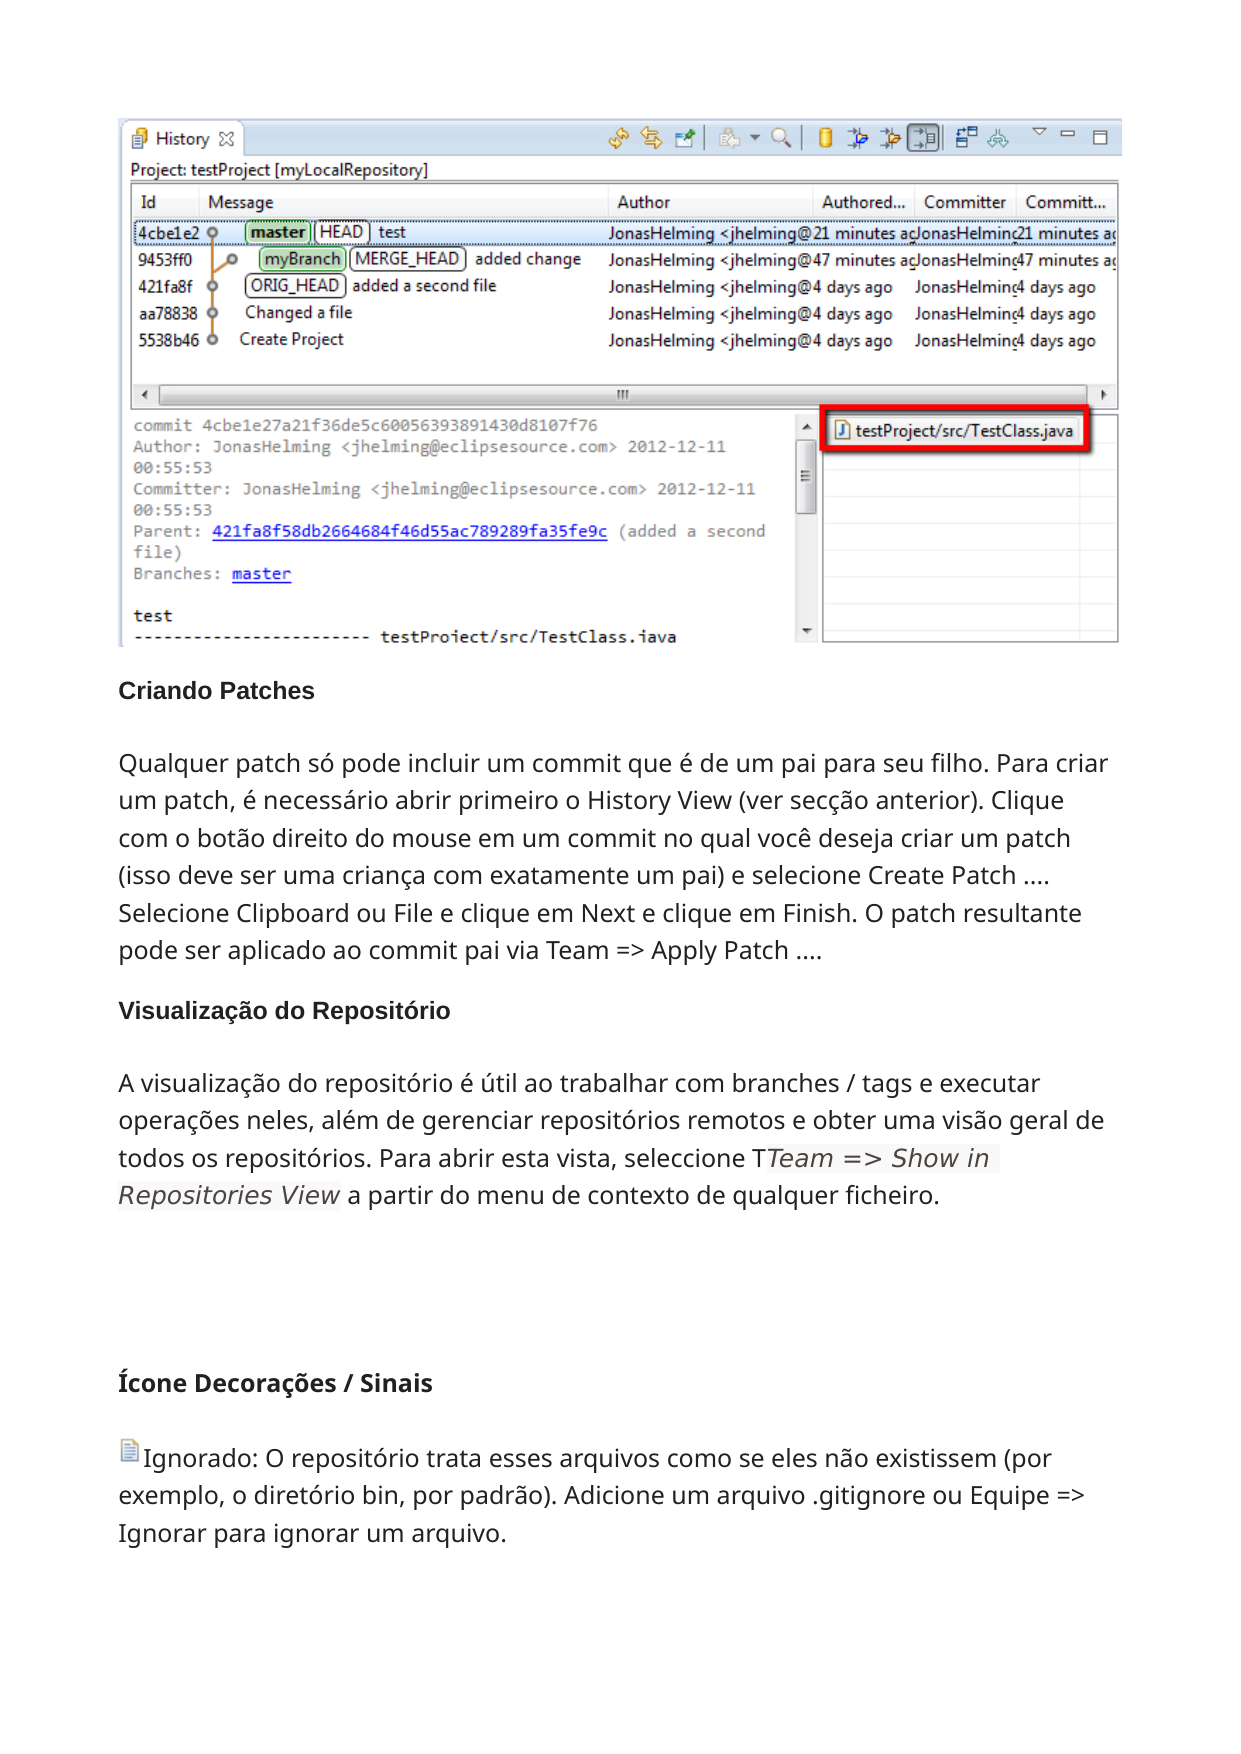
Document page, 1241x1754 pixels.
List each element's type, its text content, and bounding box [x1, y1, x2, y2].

text Ignorado: O repositório trata esses arquivos como se eles não existissem (por exemplo, o diretório bin, por padrão). Adicione um arquivo .gitignore ou Equipe => Ignorar para ignorar um arquivo. [118, 1437, 1122, 1549]
text Selecione Clipboard ou File e clique em Next e clique em Finish. O patch resultante pode ser aplicado ao commit pai via Team => Apply Patch .... [118, 892, 1122, 967]
text A visualização do repositório é útil ao trabalhar com branches / tags e executar operações neles, além de gerenciar repositórios remotos e obter uma visão geral de todos os repositórios. Para abrir esta vista, seleccione TTeam => Show in Repositories View a partir do menu de contexto de qualquer ficheiro. [118, 1062, 1122, 1212]
text Qualquer patch só pode incluir um commit que é de um pai para seu filho. Para criar um patch, é necessário abrir primeiro o History View (ver secção anterior). Clique com o botão direito do mouse em um commit no qual você deseja criar um patch (isso deve ser uma criança com exatamente um pai) e selecione Create Patch .... [118, 742, 1122, 892]
picture [118, 118, 1123, 647]
text Visualização do Repositório [118, 996, 1122, 1024]
text Criando Patches [118, 676, 1122, 704]
picture [118, 1436, 144, 1465]
text Ícone Decorações / Sinais [118, 1362, 1122, 1399]
